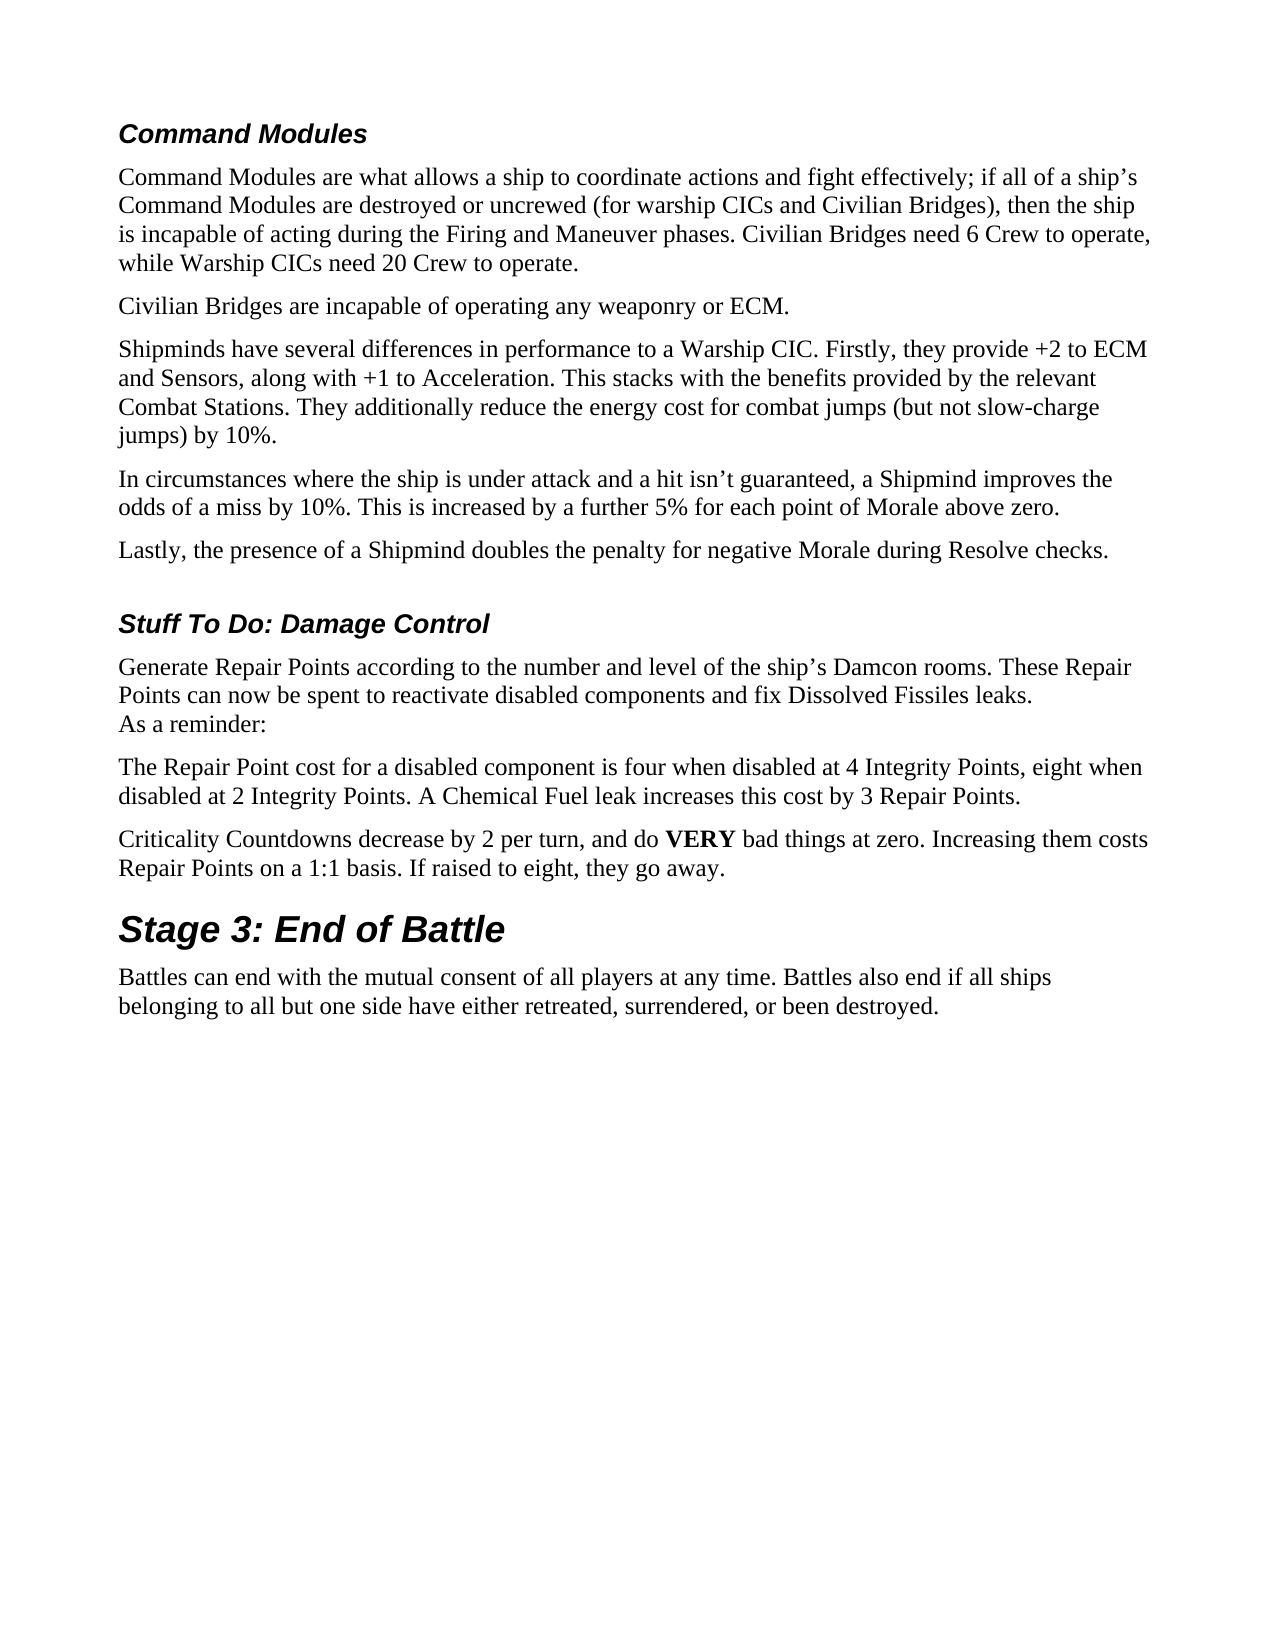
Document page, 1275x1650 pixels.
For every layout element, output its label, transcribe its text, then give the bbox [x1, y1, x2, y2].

text In circumstances where the ship is under attack and a hit isn’t guaranteed, a Shipmind improves the odds of a miss by 10%. This is increased by a further 5% for each point of Morale above zero. [118, 464, 1157, 521]
text Battles can end with the mutual consent of all players at any time. Battles also end if all ships belonging to all but one side have either retreated, surrendered, or been destroyed. [118, 962, 1157, 1020]
subtitle Stuff To Do: Damage Control [118, 577, 1157, 639]
subtitle Command Modules [118, 118, 1157, 149]
text As a reminder: [118, 709, 1157, 738]
text The Repair Point cost for a disabled component is four when disabled at 4 Integrity Points, eight when disabled at 2 Integrity Points. A Chemical Fuel leak increases this cost by 3 Repair Points. [118, 752, 1157, 810]
text Command Modules are what allows a ship to coordinate actions and fight effectively; if all of a ship’s Command Modules are destroyed or uncrewed (for warship CICs and Civilian Bridges), then the ship is incapable of acting during the Firing and Maneuver phases. Civilian Bridges need 6 Crew to operate, while Warship CICs need 20 Crew to operate. [118, 162, 1157, 277]
subtitle Stage 3: End of Battle [118, 907, 1157, 950]
text Shipminds have several differences in performance to a Warship CIC. Firstly, they provide +2 to ECM and Sensors, along with +1 to Acceleration. This stacks with the benefits provided by the relevant Combat Stations. They additionally reduce the energy cost for combat jumps (but not slow-charge jumps) by 10%. [118, 334, 1157, 449]
text Civilian Bridges are incapable of operating any weaponry or ECM. [118, 291, 1157, 320]
text Criticality Countdowns decrease by 2 per turn, and do VERY bad things at zero. Increasing them costs Repair Points on a 1:1 basis. If raised to eight, they go away. [118, 824, 1157, 882]
text Lastly, the presence of a Shipmind doubles the penalty for negative Morale during Resolve checks. [118, 536, 1157, 564]
text Generate Repair Points according to the number and level of the ship’s Damcon rooms. These Repair Points can now be spent to reactivate disabled components and fix Dissolved Fissiles leaks. [118, 652, 1157, 709]
